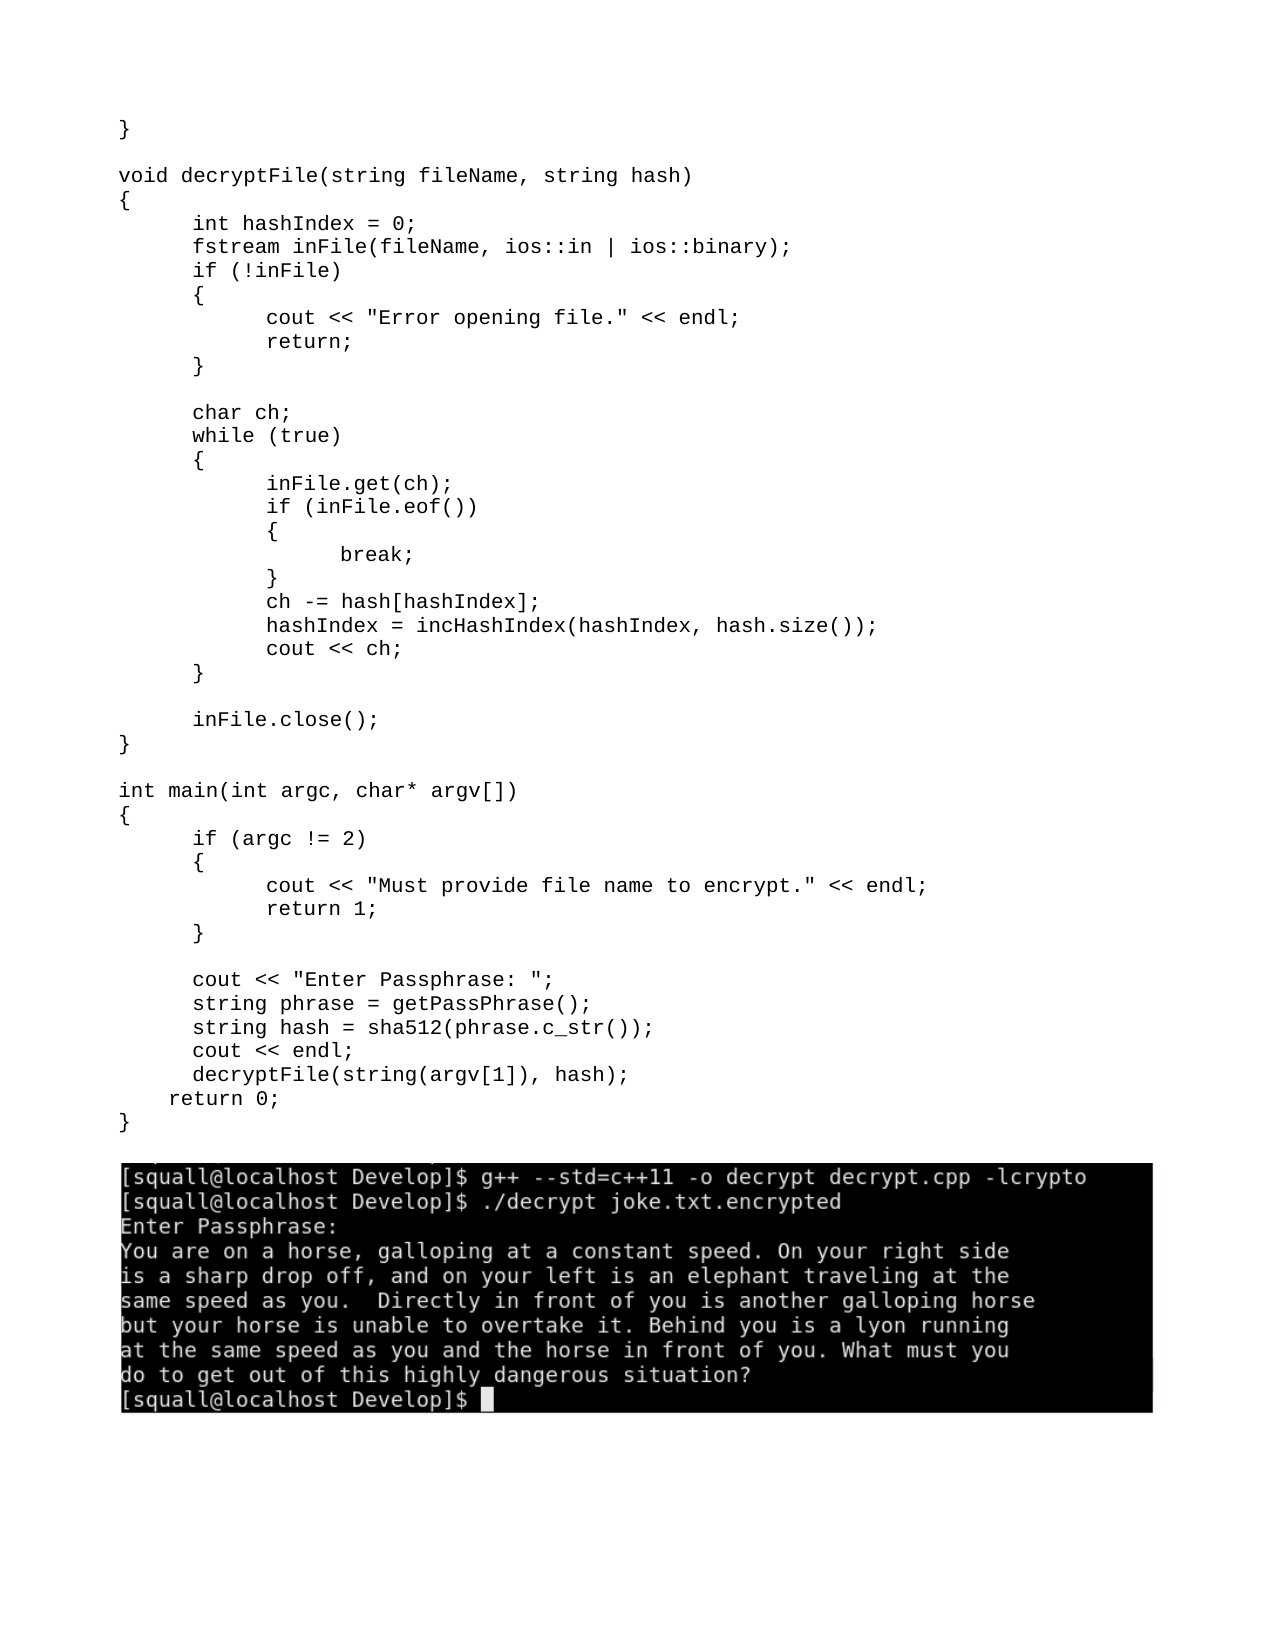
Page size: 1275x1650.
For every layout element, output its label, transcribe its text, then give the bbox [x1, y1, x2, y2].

text fstream inFile(fileName, ios::in | ios::binary); [118, 236, 1157, 260]
text { [118, 520, 1157, 544]
text } [118, 118, 1157, 142]
text } [118, 662, 1157, 686]
text } [118, 922, 1157, 946]
text while (true) [118, 426, 1157, 449]
text } [118, 1111, 1157, 1135]
text { [118, 449, 1157, 473]
text return 1; [118, 898, 1157, 922]
text inFile.get(ch); [118, 473, 1157, 496]
text int main(int argc, char* argv[]) [118, 780, 1157, 804]
text hashIndex = incHashIndex(hashIndex, hash.size()); [118, 615, 1157, 638]
text cout << ch; [118, 638, 1157, 662]
text decryptFile(string(argv[1]), hash); [118, 1064, 1157, 1088]
text } [118, 567, 1157, 591]
text char ch; [118, 402, 1157, 426]
text cout << "Error opening file." << endl; [118, 307, 1157, 331]
text return; [118, 331, 1157, 354]
text cout << endl; [118, 1040, 1157, 1064]
text { [118, 284, 1157, 307]
text break; [118, 544, 1157, 567]
text { [118, 851, 1157, 875]
text int hashIndex = 0; [118, 213, 1157, 236]
text cout << "Enter Passphrase: "; [118, 969, 1157, 993]
text void decryptFile(string fileName, string hash) [118, 165, 1157, 189]
text if (argc != 2) [118, 827, 1157, 851]
text { [118, 189, 1157, 213]
text return 0; [118, 1088, 1157, 1111]
text } [118, 354, 1157, 378]
text cout << "Must provide file name to encrypt." << endl; [118, 875, 1157, 898]
text if (!inFile) [118, 260, 1157, 284]
text string phrase = getPassPhrase(); [118, 993, 1157, 1017]
text string hash = sha512(phrase.c_str()); [118, 1017, 1157, 1040]
picture [121, 1163, 1154, 1414]
text ch -= hash[hashIndex]; [118, 591, 1157, 615]
text inFile.close(); [118, 709, 1157, 733]
text { [118, 804, 1157, 827]
text } [118, 733, 1157, 757]
text if (inFile.eof()) [118, 496, 1157, 520]
